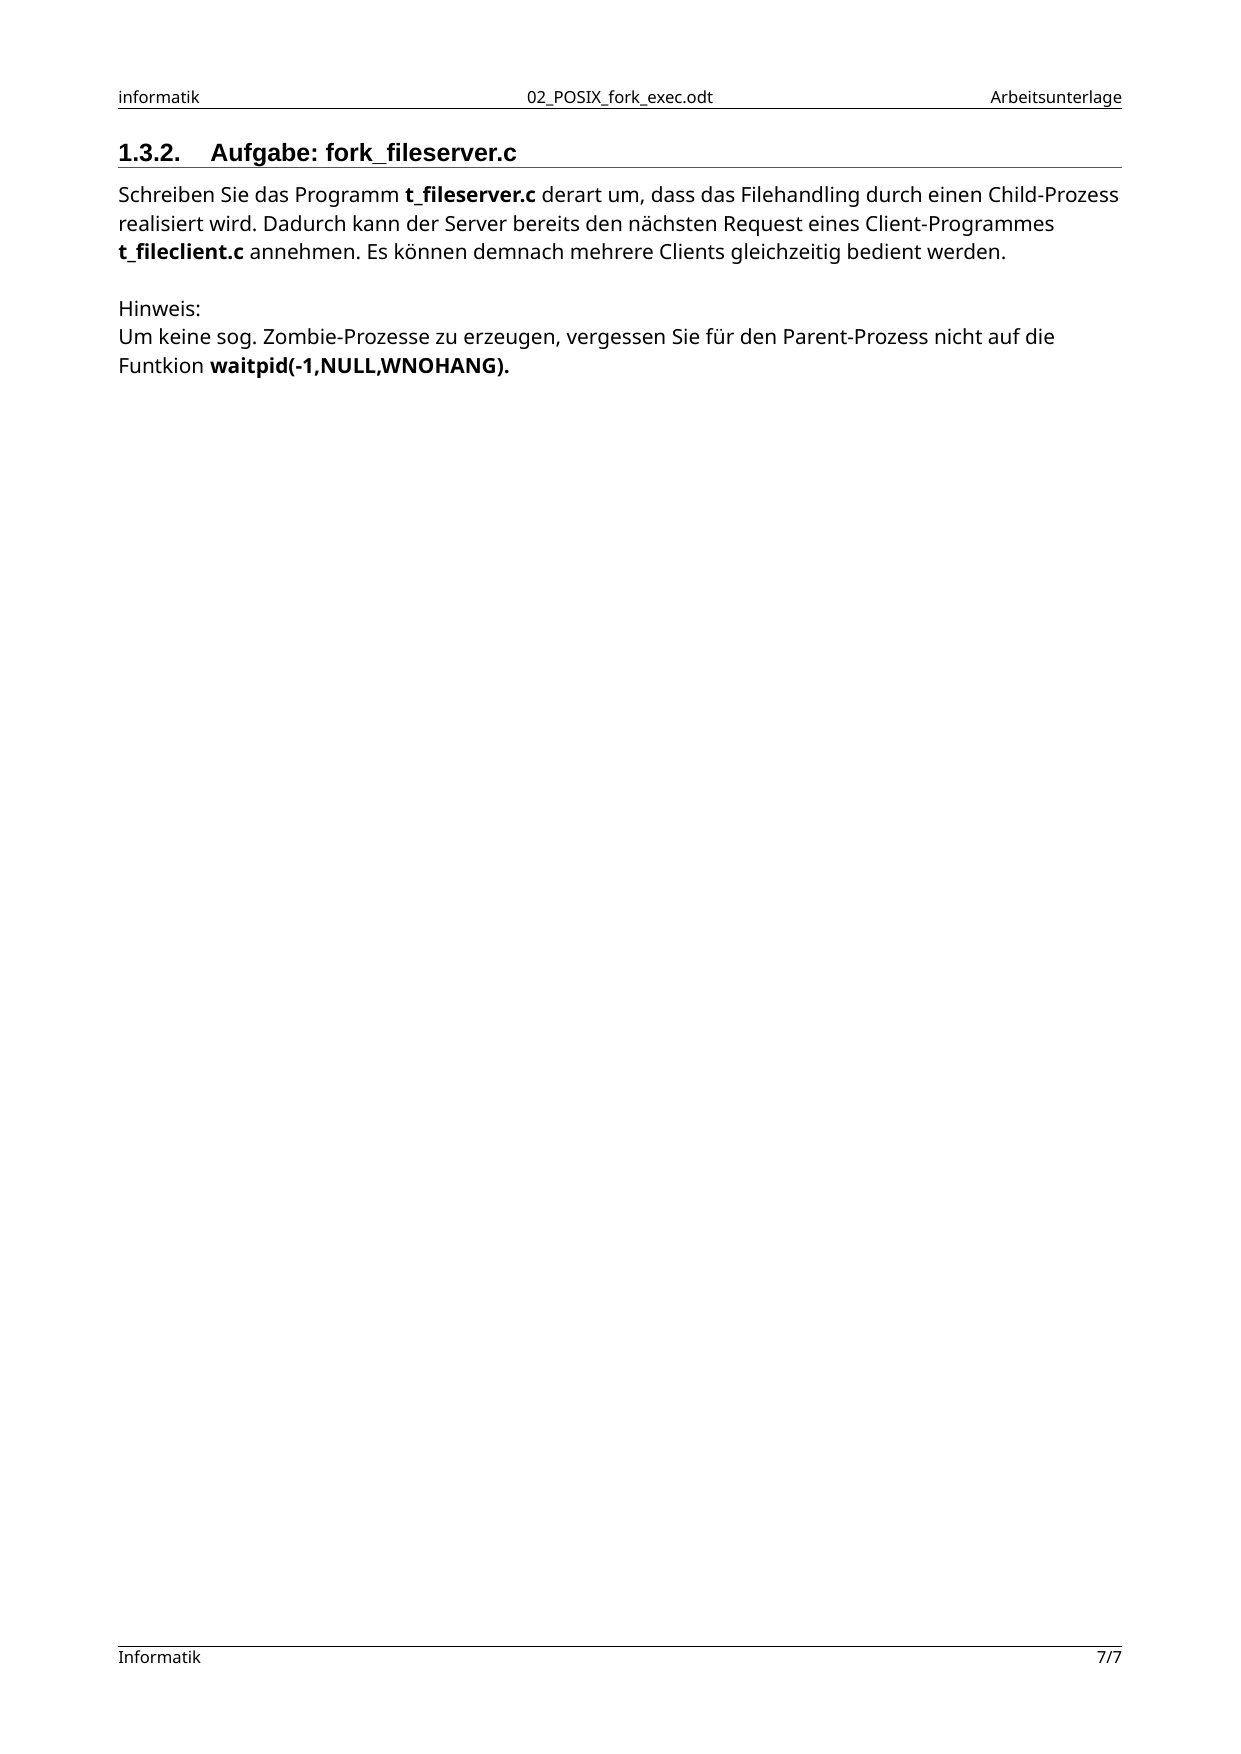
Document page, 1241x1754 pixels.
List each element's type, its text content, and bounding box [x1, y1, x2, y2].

subtitle Aufgabe: fork_fileserver.c [118, 138, 1122, 167]
text Schreiben Sie das Programm t_fileserver.c derart um, dass das Filehandling durch einen Child-Prozess realisiert wird. Dadurch kann der Server bereits den nächsten Request eines Client-Programmes t_fileclient.c annehmen. Es können demnach mehrere Clients gleichzeitig bedient werden. Hinweis: [118, 180, 1122, 322]
text Um keine sog. Zombie-Prozesse zu erzeugen, vergessen Sie für den Parent-Prozess nicht auf die Funtkion waitpid(-1,NULL,WNOHANG). [118, 322, 1122, 379]
